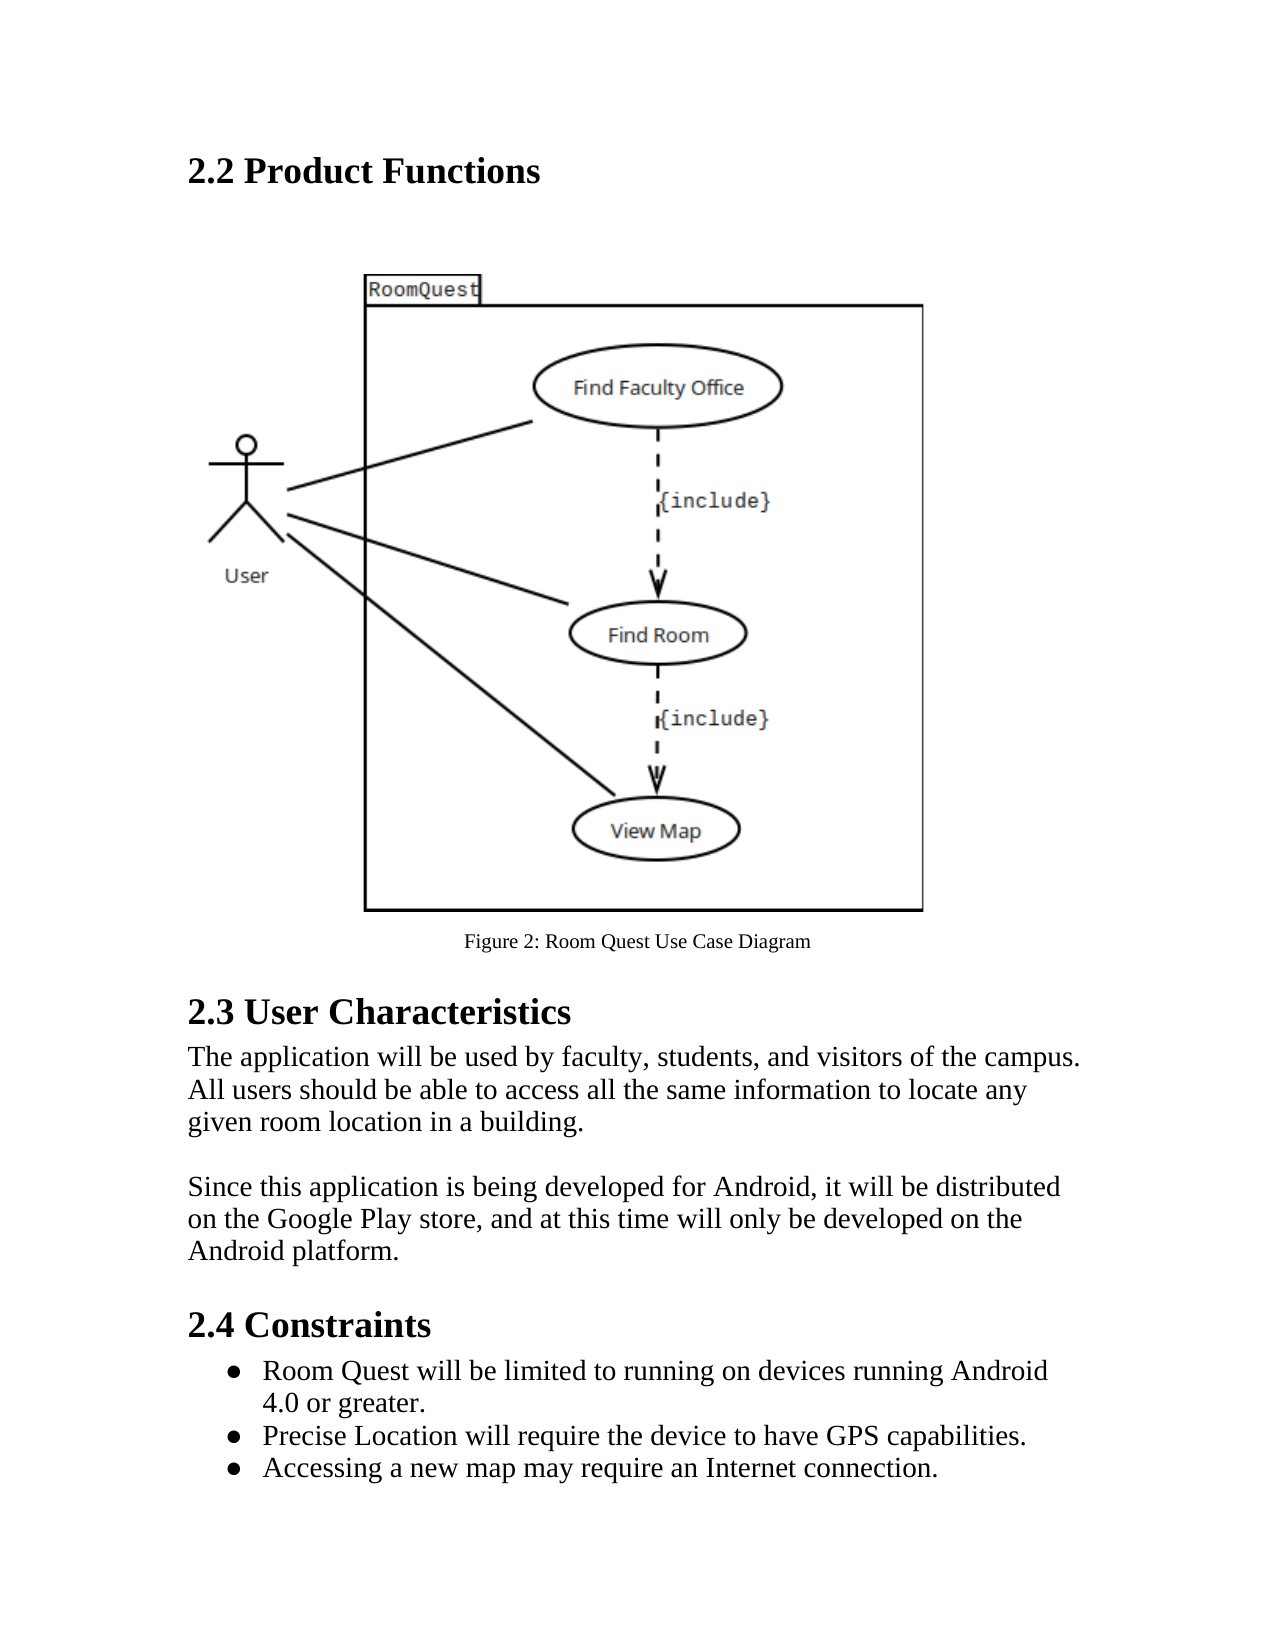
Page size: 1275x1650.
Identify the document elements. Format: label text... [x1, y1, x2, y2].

list Accessing a new map may require an Internet connection. [225, 1451, 1087, 1483]
text Figure 2: Room Quest Use Case Diagram [187, 930, 1087, 953]
text The application will be used by faculty, students, and visitors of the campus. All users should be able to access all the same information to locate any given room location in a building. [187, 1041, 1087, 1138]
text Since this application is being developed for Android, it will be distributed on the Google Play store, and at this time will only be developed on the Android platform. [187, 1170, 1087, 1267]
subtitle 2.3 User Characteristics [187, 991, 1087, 1032]
subtitle 2.4 Constraints [187, 1304, 1087, 1346]
subtitle 2.2 Product Functions [187, 150, 1087, 192]
picture [206, 274, 924, 912]
list Precise Location will require the device to have GPS capabilities. [225, 1419, 1087, 1451]
list Room Quest will be limited to running on devices running Android 4.0 or greater. [225, 1354, 1087, 1419]
